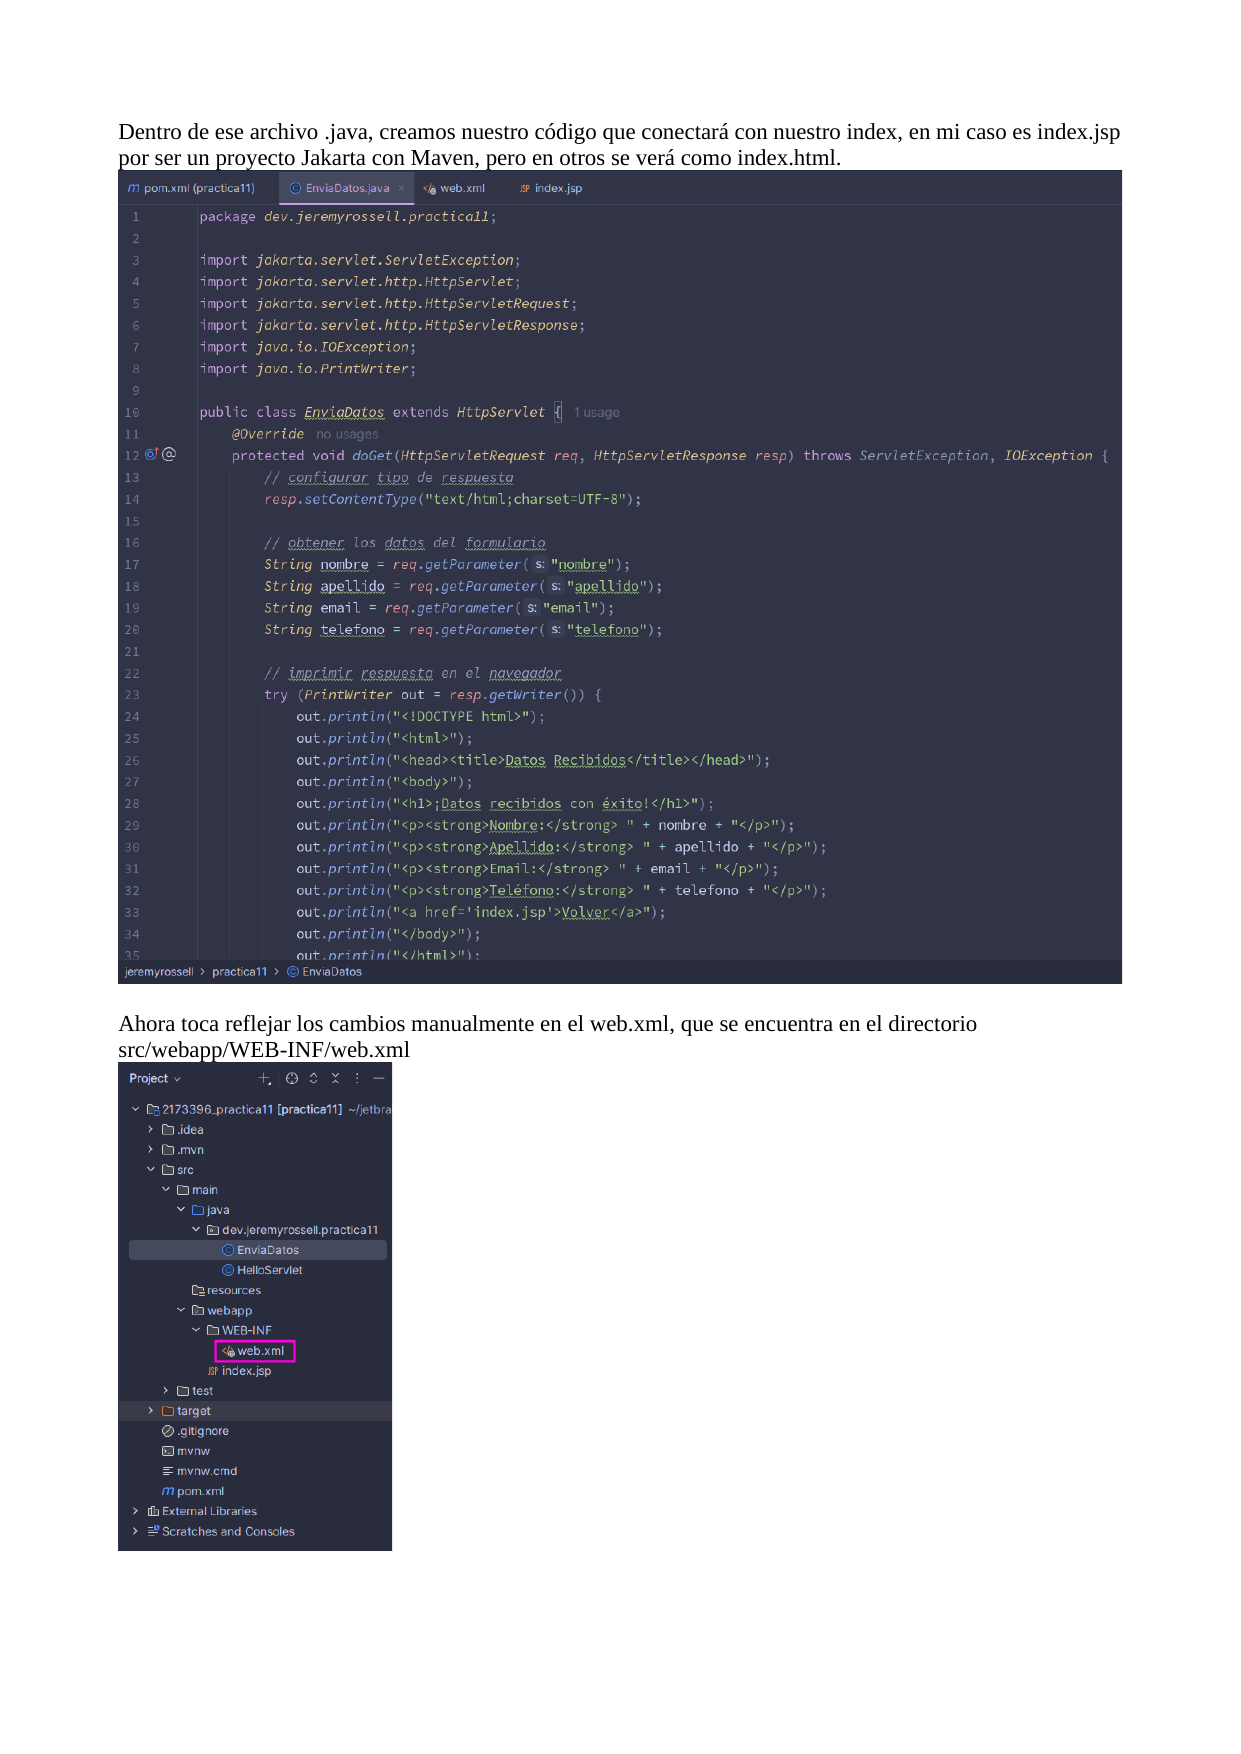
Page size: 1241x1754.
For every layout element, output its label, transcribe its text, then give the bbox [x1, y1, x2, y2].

picture [118, 1062, 393, 1551]
text Ahora toca reflejar los cambios manualmente en el web.xml, que se encuentra en el directorio src/webapp/WEB-INF/web.xml [118, 1010, 1122, 1062]
text Dentro de ese archivo .java, creamos nuestro código que conectará con nuestro index, en mi caso es index.jsp por ser un proyecto Jakarta con Maven, pero en otros se verá como index.html. [118, 118, 1122, 170]
picture [118, 170, 1123, 984]
